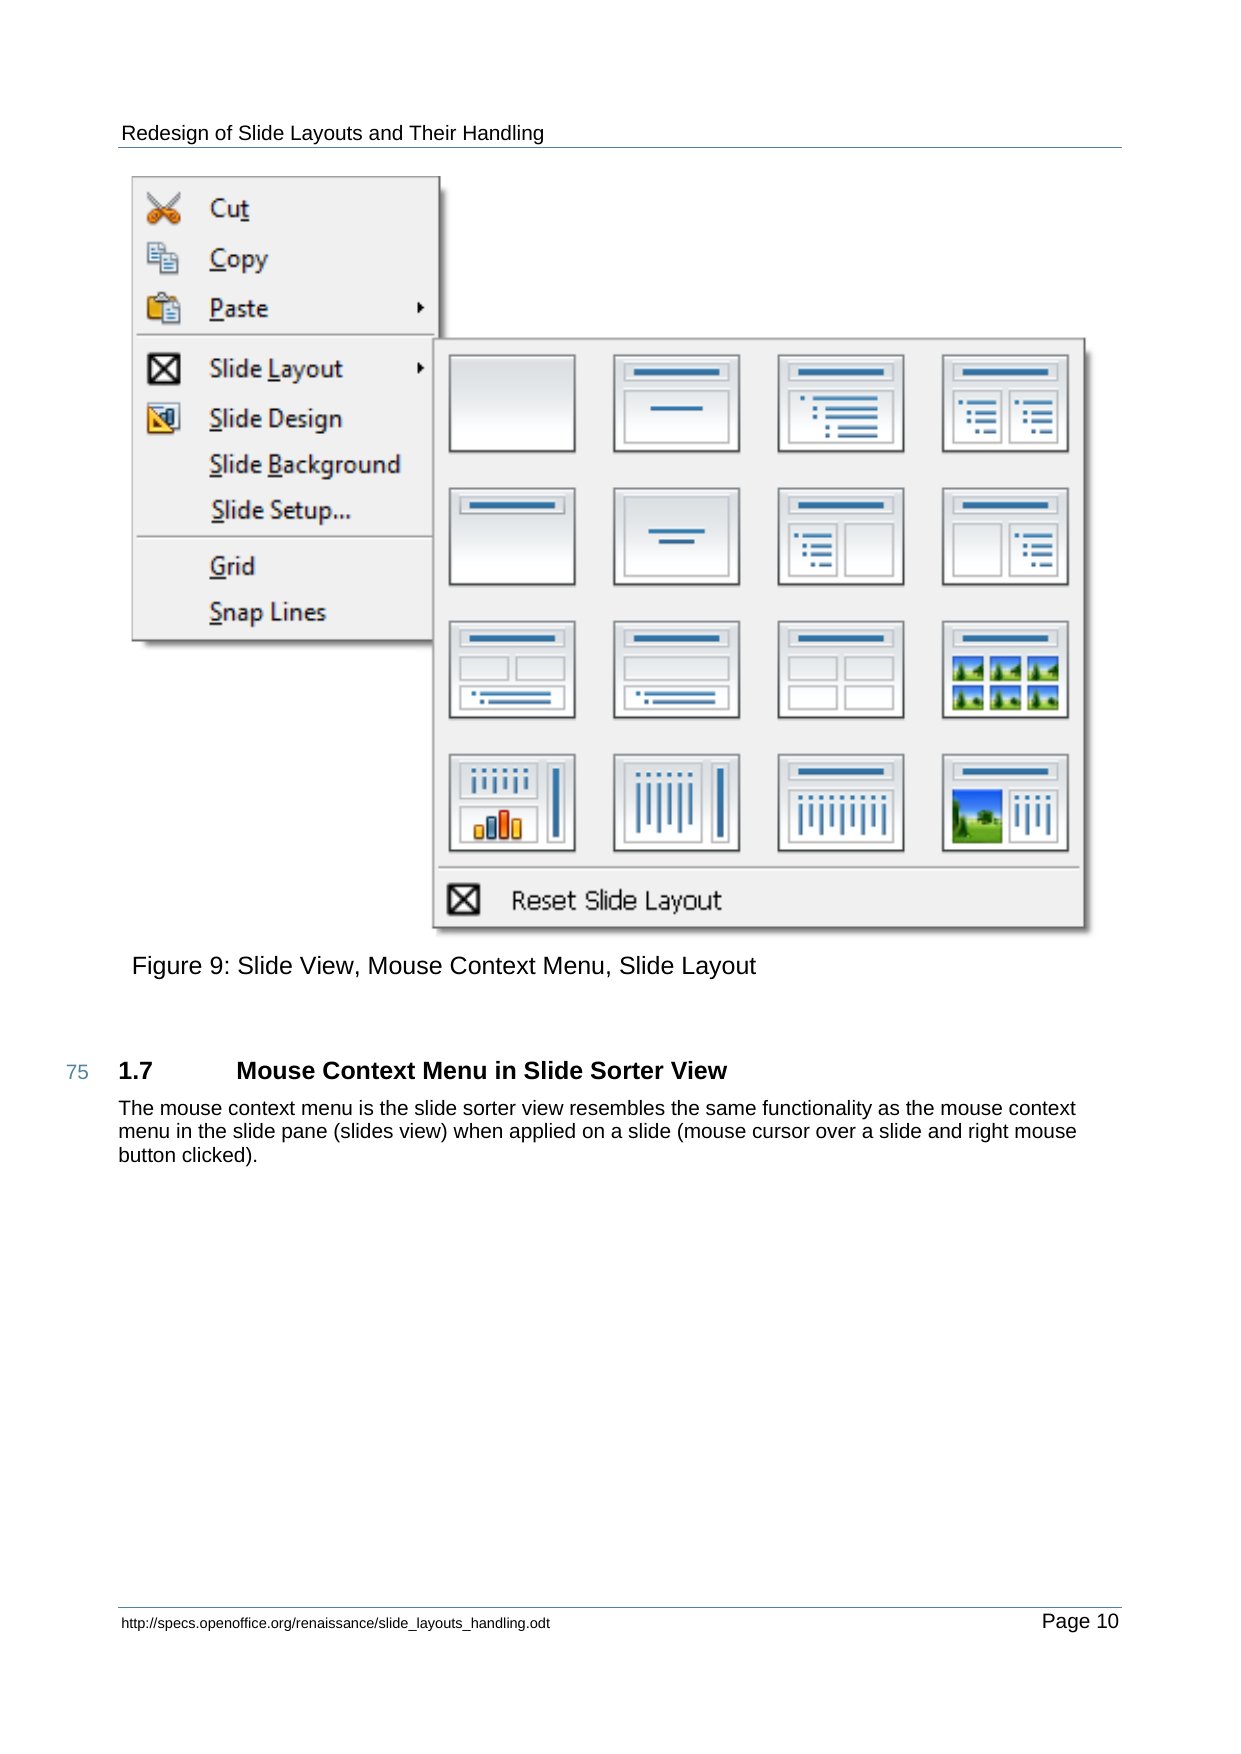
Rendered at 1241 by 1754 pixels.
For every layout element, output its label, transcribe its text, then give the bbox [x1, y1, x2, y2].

picture [131, 176, 1109, 952]
text Figure 9: Slide View, Mouse Context Menu, Slide Layout [132, 952, 1108, 980]
subtitle Mouse Context Menu in Slide Sorter View [118, 1057, 1122, 1085]
text ­ [118, 177, 1122, 1003]
text The mouse context menu is the slide sorter view resembles the same functionality as the mouse context menu in the slide pane (slides view) when applied on a slide (mouse cursor over a slide and right mouse button clicked). [118, 1097, 1122, 1166]
